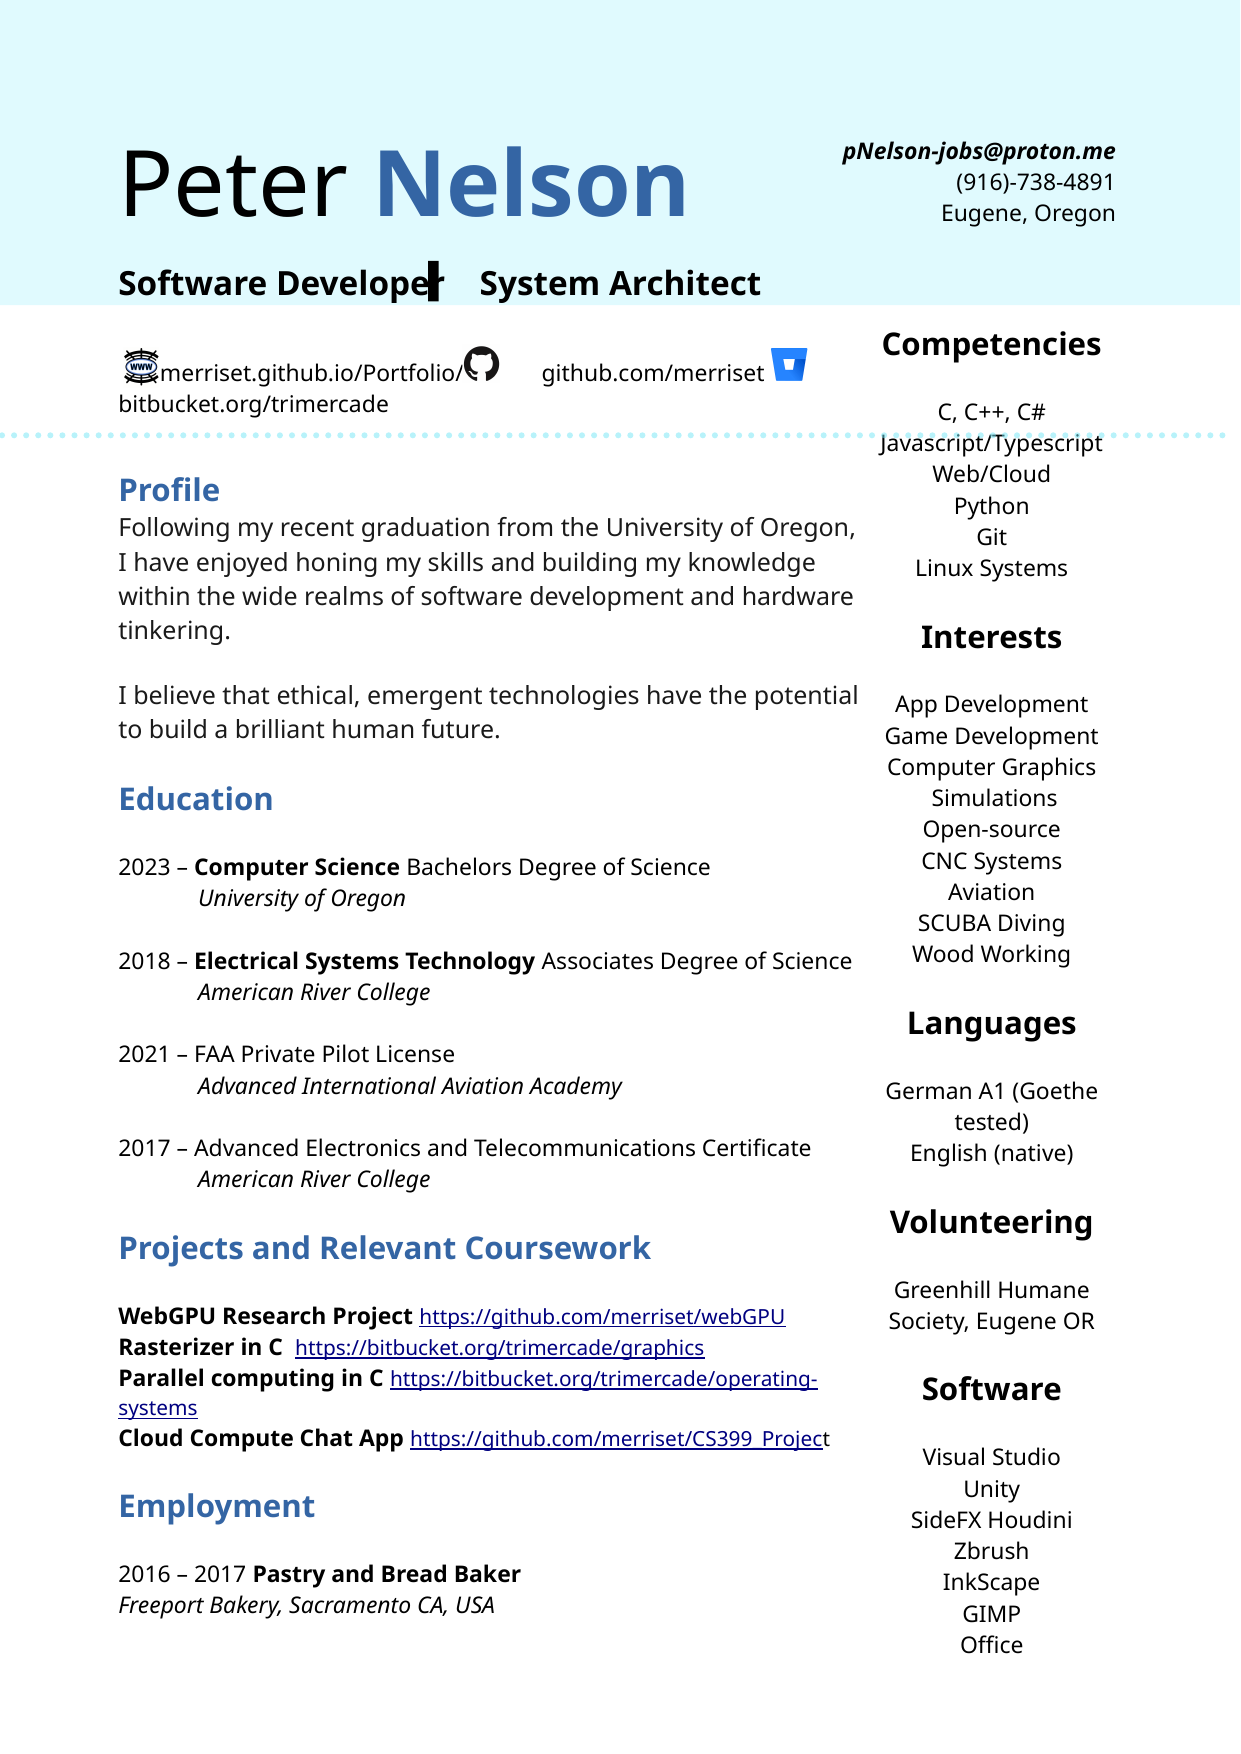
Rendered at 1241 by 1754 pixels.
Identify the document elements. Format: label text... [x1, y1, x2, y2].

picture [123, 347, 159, 388]
picture [768, 345, 809, 384]
text 2017 – Advanced Electronics and Telecommunications Certificate [118, 1132, 1122, 1163]
text Projects and Relevant Coursework [118, 1226, 1122, 1268]
text Advanced International Aviation Academy [118, 1069, 1122, 1101]
text Education [118, 777, 1122, 819]
text University of Oregon [118, 882, 1122, 913]
text merriset.github.io/Portfolio/ github.com/merriset bitbucket.org/trimercade [118, 357, 1122, 419]
text Cloud Compute Chat App https://github.com/merriset/CS399_Project [118, 1422, 1122, 1453]
text American River College [118, 976, 1122, 1007]
text WebGPU Research Project https://github.com/merriset/webGPU [118, 1300, 1122, 1331]
text Freeport Bakery, Sacramento CA, USA [118, 1589, 1122, 1621]
text Following my recent graduation from the University of Oregon, I have enjoyed honing my skills and building my knowledge within the wide realms of software development and hardware tinkering. I believe that ethical, emergent technologies have the potential to build a brilliant human future. [118, 510, 1122, 746]
text 2023 – Computer Science Bachelors Degree of Science [118, 851, 1122, 882]
text 2018 – Electrical Systems Technology Associates Degree of Science [118, 944, 1122, 976]
text Parallel computing in C https://bitbucket.org/trimercade/operating-systems [118, 1362, 1122, 1422]
text American River College [118, 1163, 1122, 1194]
text Profile [118, 467, 1122, 510]
text Employment [118, 1484, 1122, 1527]
text 2021 – FAA Private Pilot License [118, 1038, 1122, 1069]
text 2016 – 2017 Pastry and Bread Baker [118, 1558, 1122, 1589]
picture [462, 344, 501, 383]
text Rasterizer in C https://bitbucket.org/trimercade/graphics [118, 1331, 1122, 1362]
